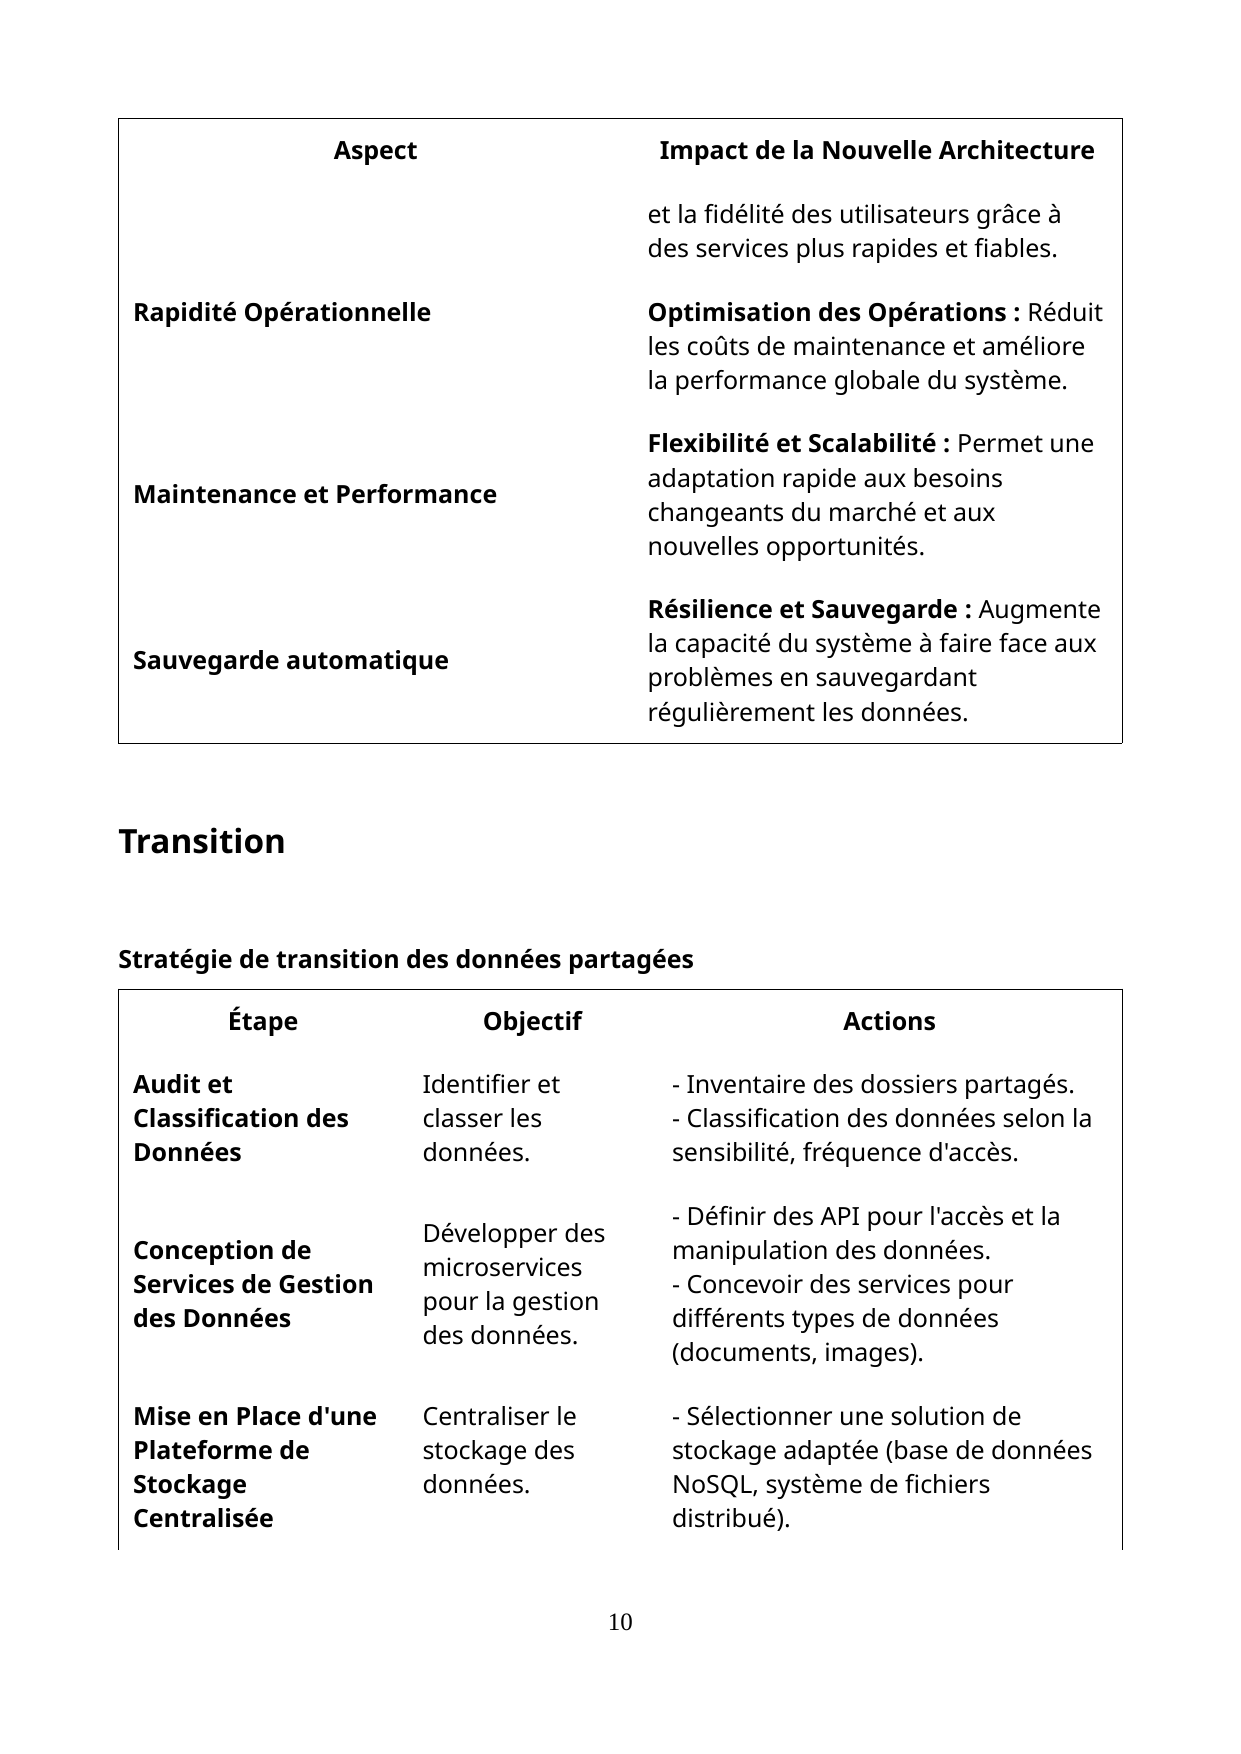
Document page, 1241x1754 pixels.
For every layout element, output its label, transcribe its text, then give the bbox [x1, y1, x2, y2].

table_cell Mise en Place d'une Plateforme de Stockage Centralisée [119, 1384, 407, 1550]
table_cell Identifier et classer les données. [408, 1052, 657, 1184]
table_cell Rapidité Opérationnelle [119, 280, 633, 411]
table_cell Sauvegarde automatique [119, 577, 633, 743]
table_header Aspect [119, 119, 633, 182]
table_cell Audit et Classification des Données [119, 1052, 407, 1184]
table_cell Centraliser le stockage des données. [408, 1384, 657, 1550]
table_header Actions [657, 990, 1122, 1052]
table_header Impact de la Nouvelle Architecture [633, 119, 1122, 182]
table_cell Flexibilité et Scalabilité : Permet une adaptation rapide aux besoins changeants du marché et aux nouvelles opportunités. [633, 411, 1122, 577]
subtitle Stratégie de transition des données partagées [118, 942, 1122, 976]
table_cell [119, 182, 633, 279]
table_cell - Définir des API pour l'accès et la manipulation des données. - Concevoir des services pour différents types de données (documents, images). [657, 1184, 1122, 1384]
table_cell et la fidélité des utilisateurs grâce à des services plus rapides et fiables. [633, 182, 1122, 279]
table_cell - Inventaire des dossiers partagés. - Classification des données selon la sensibilité, fréquence d'accès. [657, 1052, 1122, 1184]
table_header Objectif [408, 990, 657, 1052]
table_cell Résilience et Sauvegarde : Augmente la capacité du système à faire face aux problèmes en sauvegardant régulièrement les données. [633, 577, 1122, 743]
table_cell - Sélectionner une solution de stockage adaptée (base de données NoSQL, système de fichiers distribué). [657, 1384, 1122, 1550]
subtitle Transition [118, 818, 1122, 863]
table_cell Maintenance et Performance [119, 411, 633, 577]
table_header Étape [119, 990, 407, 1052]
table_cell Développer des microservices pour la gestion des données. [408, 1184, 657, 1384]
table_cell Conception de Services de Gestion des Données [119, 1184, 407, 1384]
table_cell Optimisation des Opérations : Réduit les coûts de maintenance et améliore la performance globale du système. [633, 280, 1122, 411]
